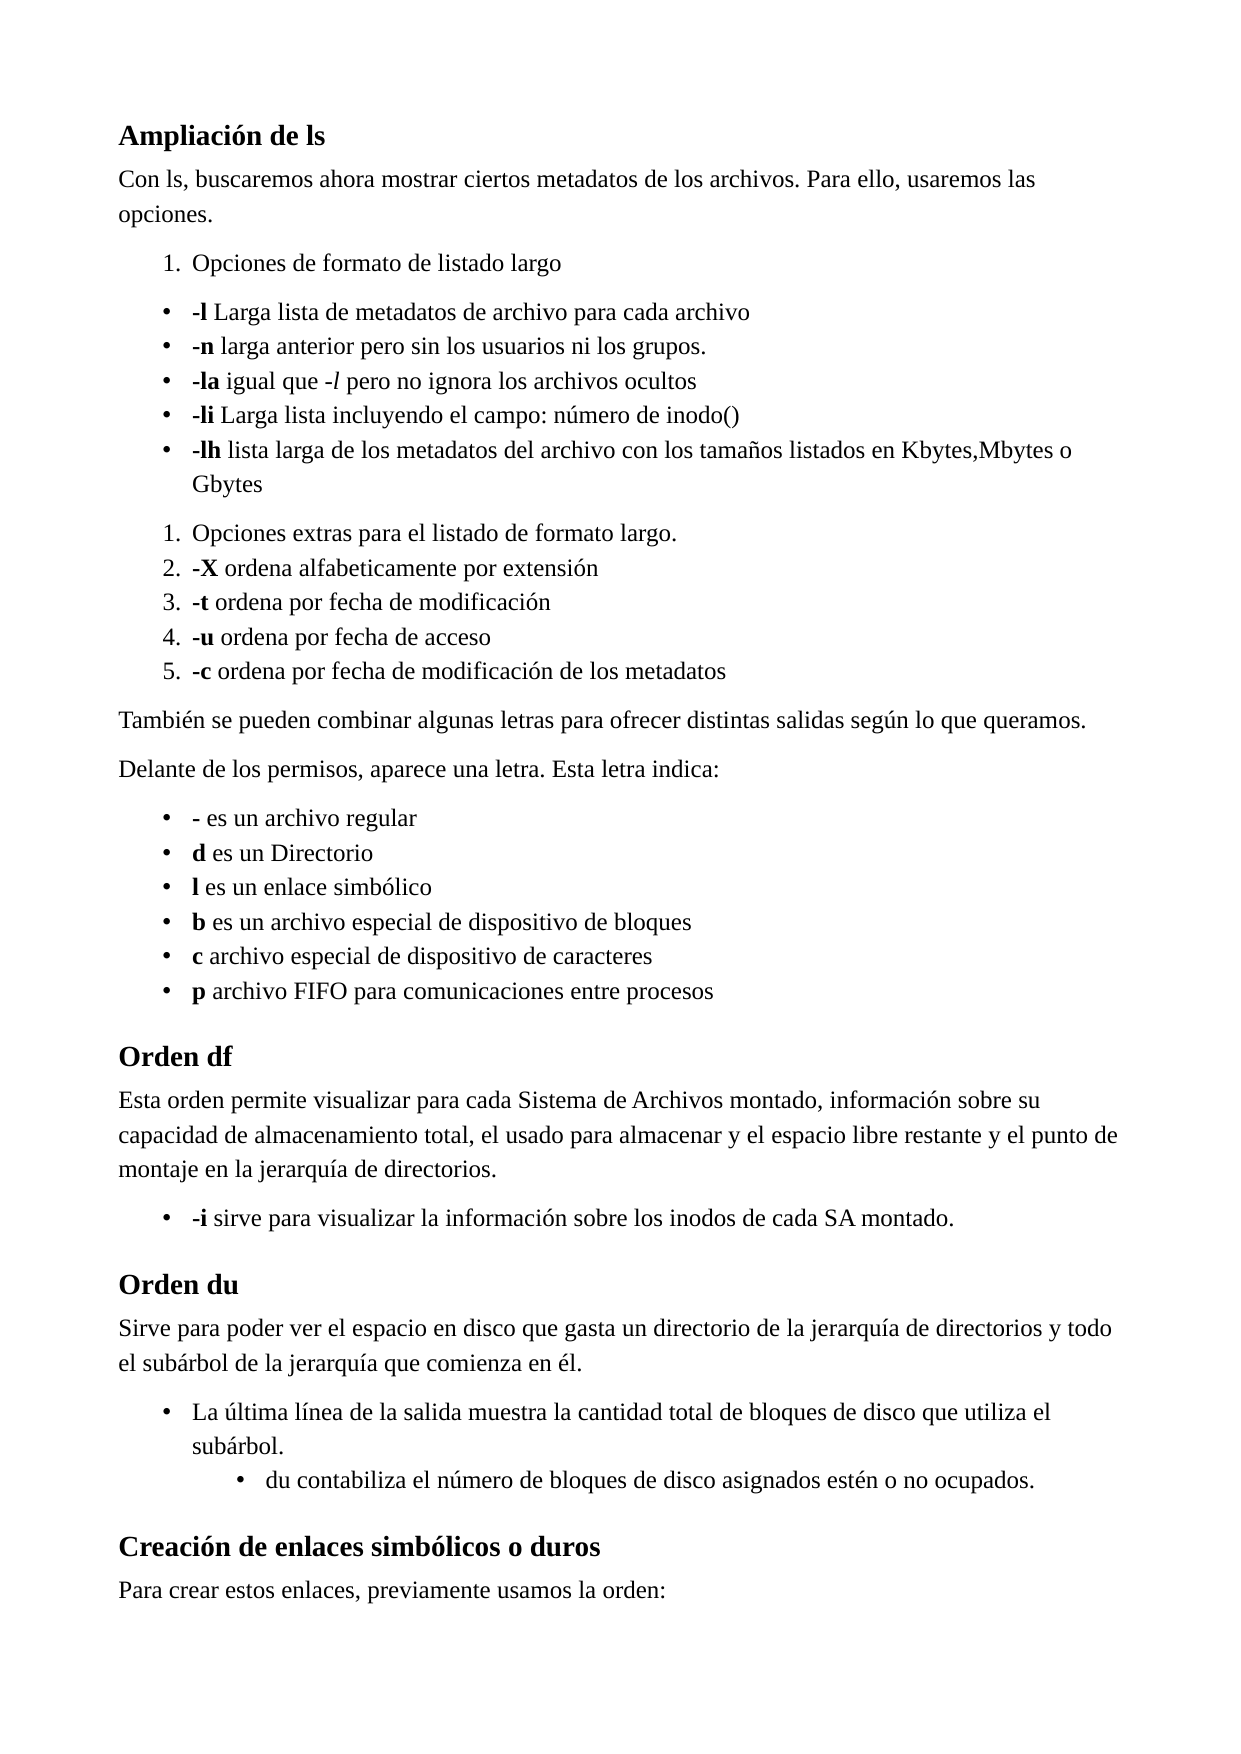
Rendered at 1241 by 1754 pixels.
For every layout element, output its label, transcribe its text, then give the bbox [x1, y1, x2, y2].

list -t ordena por fecha de modificación [162, 587, 1122, 616]
text También se pueden combinar algunas letras para ofrecer distintas salidas según lo que queramos. [118, 705, 1122, 734]
text Sirve para poder ver el espacio en disco que gasta un directorio de la jerarquía de directorios y todo el subárbol de la jerarquía que comienza en él. [118, 1313, 1122, 1376]
list -X ordena alfabeticamente por extensión [162, 553, 1122, 581]
list l es un enlace simbólico [162, 872, 1122, 901]
list -u ordena por fecha de acceso [162, 622, 1122, 650]
list -li Larga lista incluyendo el campo: número de inodo() [162, 400, 1122, 429]
list -n larga anterior pero sin los usuarios ni los grupos. [162, 331, 1122, 360]
text Esta orden permite visualizar para cada Sistema de Archivos montado, información sobre su capacidad de almacenamiento total, el usado para almacenar y el espacio libre restante y el punto de montaje en la jerarquía de directorios. [118, 1085, 1122, 1183]
list Opciones de formato de listado largo [162, 248, 1122, 276]
subtitle Ampliación de ls [118, 118, 1122, 152]
list -i sirve para visualizar la información sobre los inodos de cada SA montado. [162, 1203, 1122, 1232]
list -lh lista larga de los metadatos del archivo con los tamaños listados en Kbytes,Mbytes o Gbytes [162, 435, 1122, 498]
list -la igual que -l pero no ignora los archivos ocultos [162, 366, 1122, 394]
list - es un archivo regular [162, 803, 1122, 832]
subtitle Orden df [118, 1039, 1122, 1073]
list c archivo especial de dispositivo de caracteres [162, 941, 1122, 970]
text Delante de los permisos, aparece una letra. Esta letra indica: [118, 754, 1122, 783]
text Con ls, buscaremos ahora mostrar ciertos metadatos de los archivos. Para ello, usaremos las opciones. [118, 164, 1122, 227]
list b es un archivo especial de dispositivo de bloques [162, 907, 1122, 936]
list La última línea de la salida muestra la cantidad total de bloques de disco que utiliza el subárbol. [162, 1397, 1122, 1460]
list Opciones extras para el listado de formato largo. [162, 518, 1122, 547]
text Para crear estos enlaces, previamente usamos la orden: [118, 1575, 1122, 1604]
list p archivo FIFO para comunicaciones entre procesos [162, 976, 1122, 1004]
list -l Larga lista de metadatos de archivo para cada archivo [162, 297, 1122, 326]
list d es un Directorio [162, 838, 1122, 867]
list -c ordena por fecha de modificación de los metadatos [162, 656, 1122, 685]
subtitle Creación de enlaces simbólicos o duros [118, 1529, 1122, 1563]
subtitle Orden du [118, 1267, 1122, 1301]
list du contabiliza el número de bloques de disco asignados estén o no ocupados. [236, 1466, 1122, 1494]
